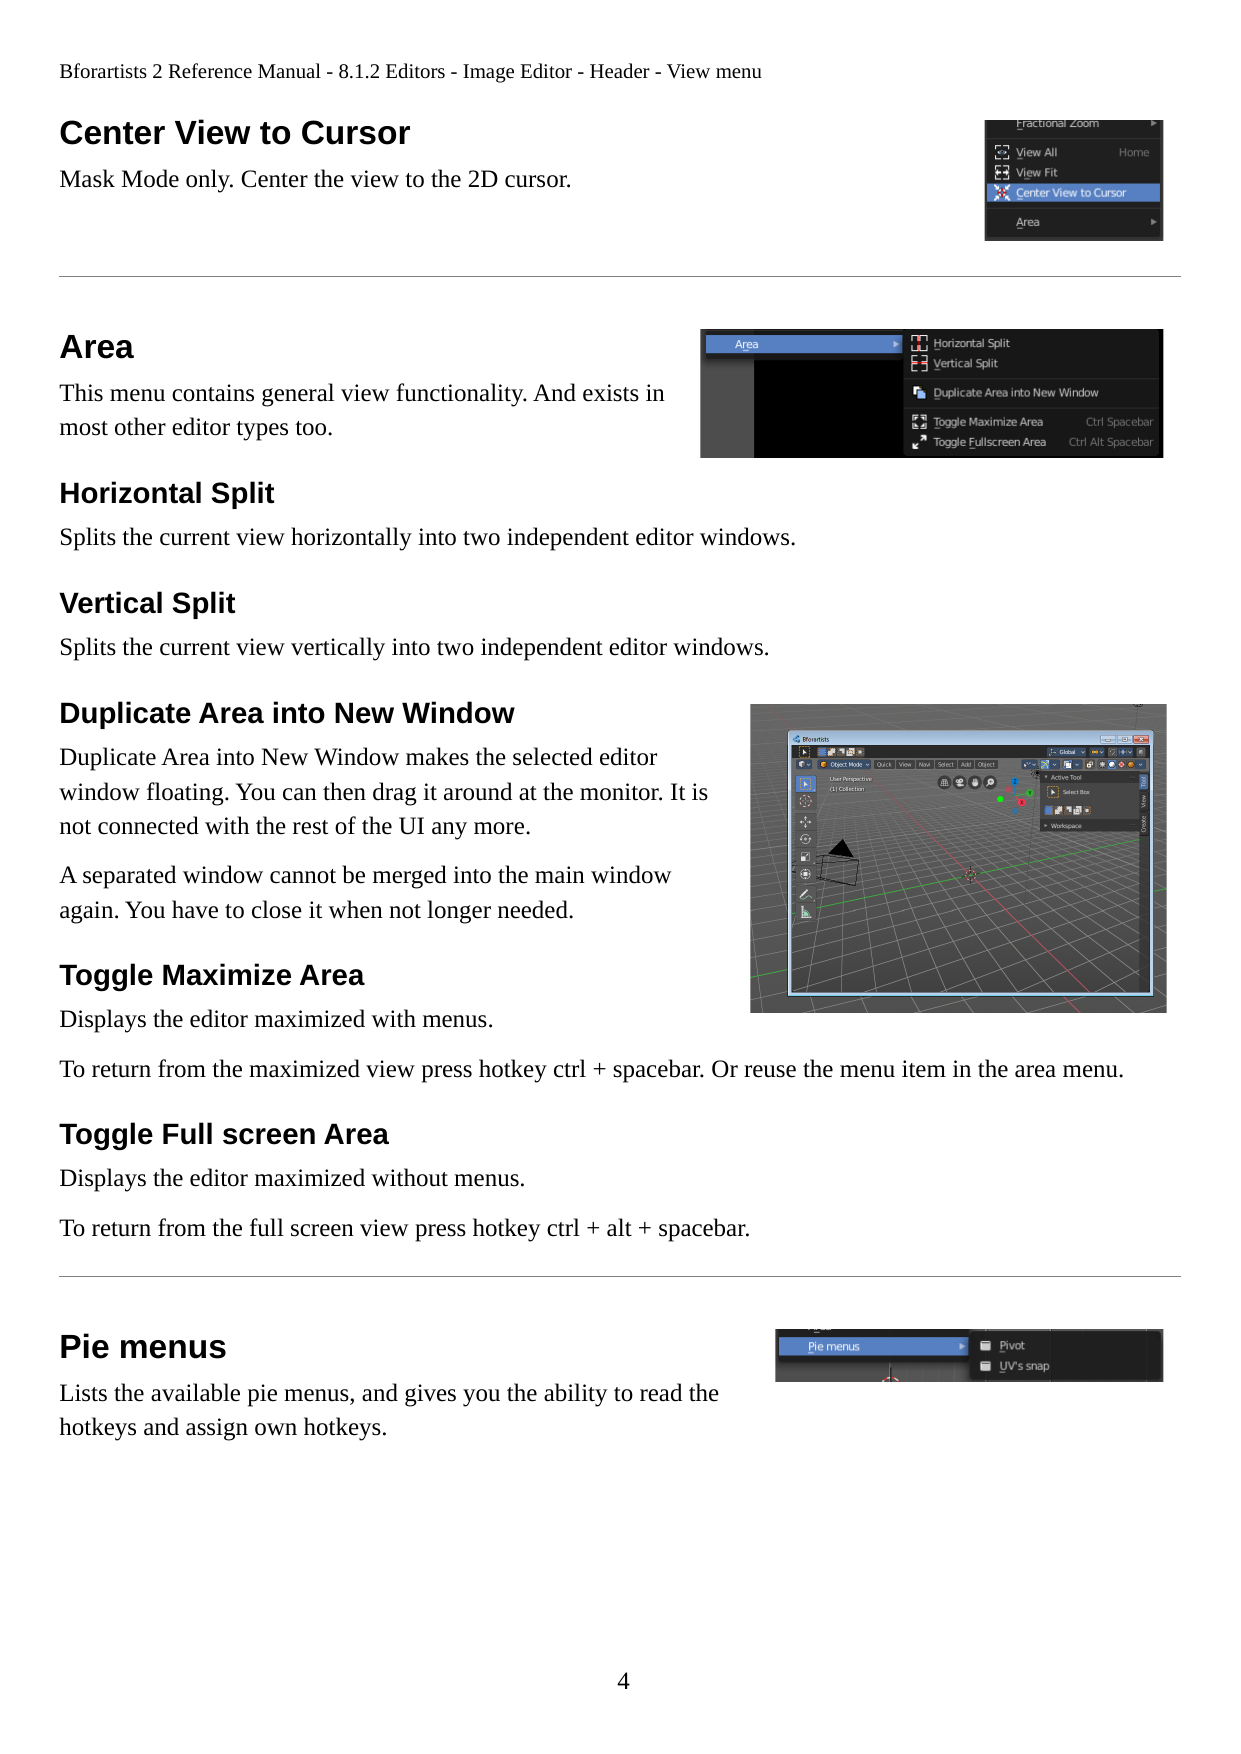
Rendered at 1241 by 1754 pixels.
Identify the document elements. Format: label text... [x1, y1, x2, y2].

picture [775, 1329, 1164, 1382]
text A separated window cannot be merged into the main window again. You have to close it when not longer needed. [59, 860, 750, 923]
subtitle Horizontal Split [59, 476, 1181, 510]
text Lists the available pie menus, and gives you the ability to read the hotkeys and assign own hotkeys. [59, 1378, 1181, 1441]
text Splits the current view vertically into two independent editor windows. [59, 632, 1181, 661]
text To return from the maximized view press hotkey ctrl + spacebar. Or reuse the menu item in the area menu. [59, 1054, 1181, 1082]
text Splits the current view horizontally into two independent editor windows. [59, 522, 1181, 551]
subtitle Vertical Split [59, 586, 1181, 620]
subtitle Toggle Full screen Area [59, 1117, 1181, 1151]
subtitle Center View to Cursor [59, 113, 1181, 151]
text Mask Mode only. Center the view to the 2D cursor. [59, 164, 984, 192]
subtitle Pie menus [59, 1327, 1181, 1365]
picture [750, 704, 1167, 1013]
picture [700, 329, 1164, 458]
text Displays the editor maximized without menus. [59, 1163, 1181, 1192]
picture [984, 120, 1164, 241]
subtitle Area [59, 327, 1181, 366]
subtitle Duplicate Area into New Window [59, 696, 1181, 730]
text This menu contains general view functionality. And exists in most other editor types too. [59, 378, 700, 441]
text Duplicate Area into New Window makes the selected editor window floating. You can then drag it around at the monitor. It is not connected with the rest of the UI any more. [59, 742, 750, 840]
text Displays the editor maximized with menus. [59, 1004, 1181, 1033]
subtitle [1167, 958, 1181, 992]
text To return from the full screen view press hotkey ctrl + alt + spacebar. [59, 1213, 1181, 1241]
subtitle Toggle Maximize Area [59, 958, 750, 992]
